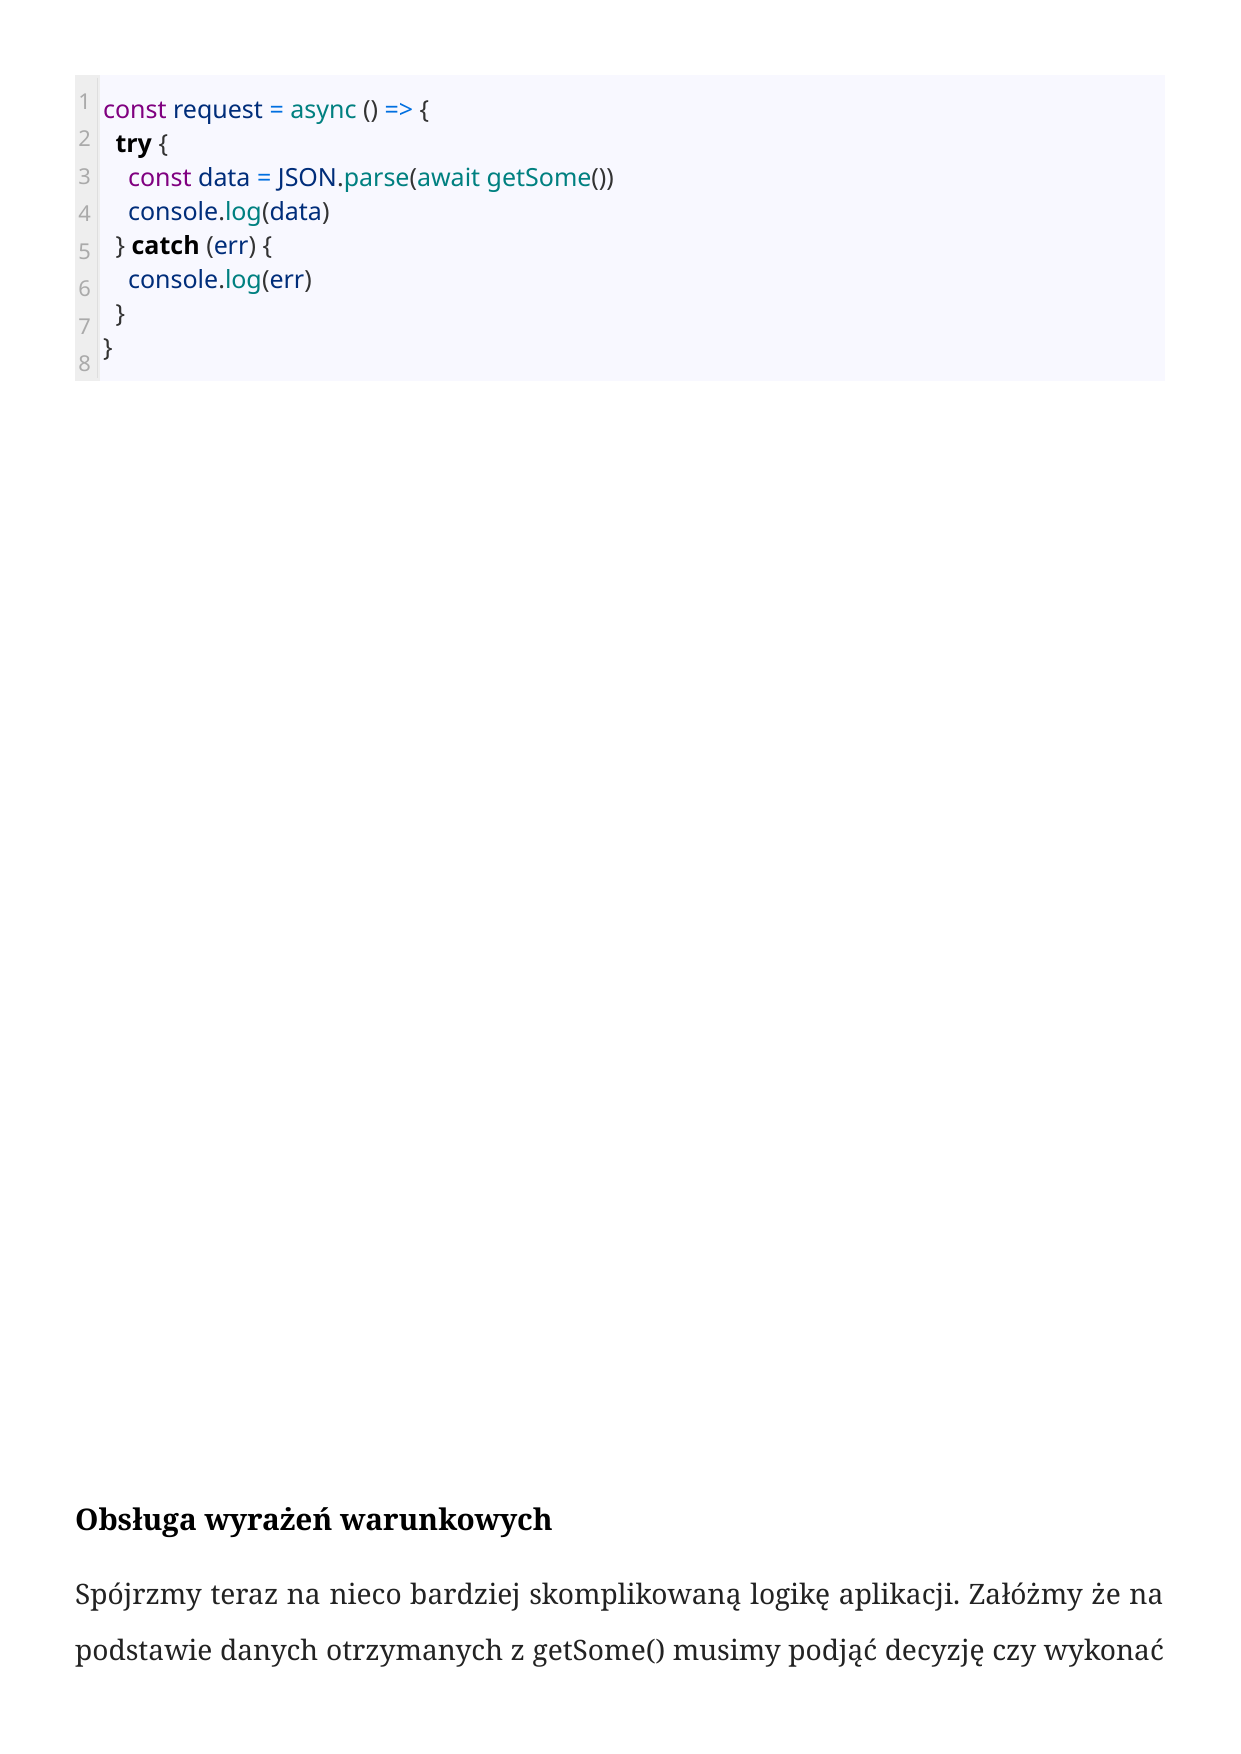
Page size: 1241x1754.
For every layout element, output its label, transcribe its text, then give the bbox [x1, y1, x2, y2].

subtitle Obsługa wyrażeń warunkowych [75, 1499, 1165, 1539]
table_header const request = async () => { try { const data = JSON.parse(await getSome()) console.log(data) } catch (err) { console.log(err) } } [100, 75, 1166, 381]
table_header 1 2 3 4 5 6 7 8 [75, 75, 100, 381]
text Spójrzmy teraz na nieco bardziej skomplikowaną logikę aplikacji. Załóżmy że na podstawie danych otrzymanych z getSome() musimy podjąć decyzję czy wykonać [75, 1556, 1165, 1669]
